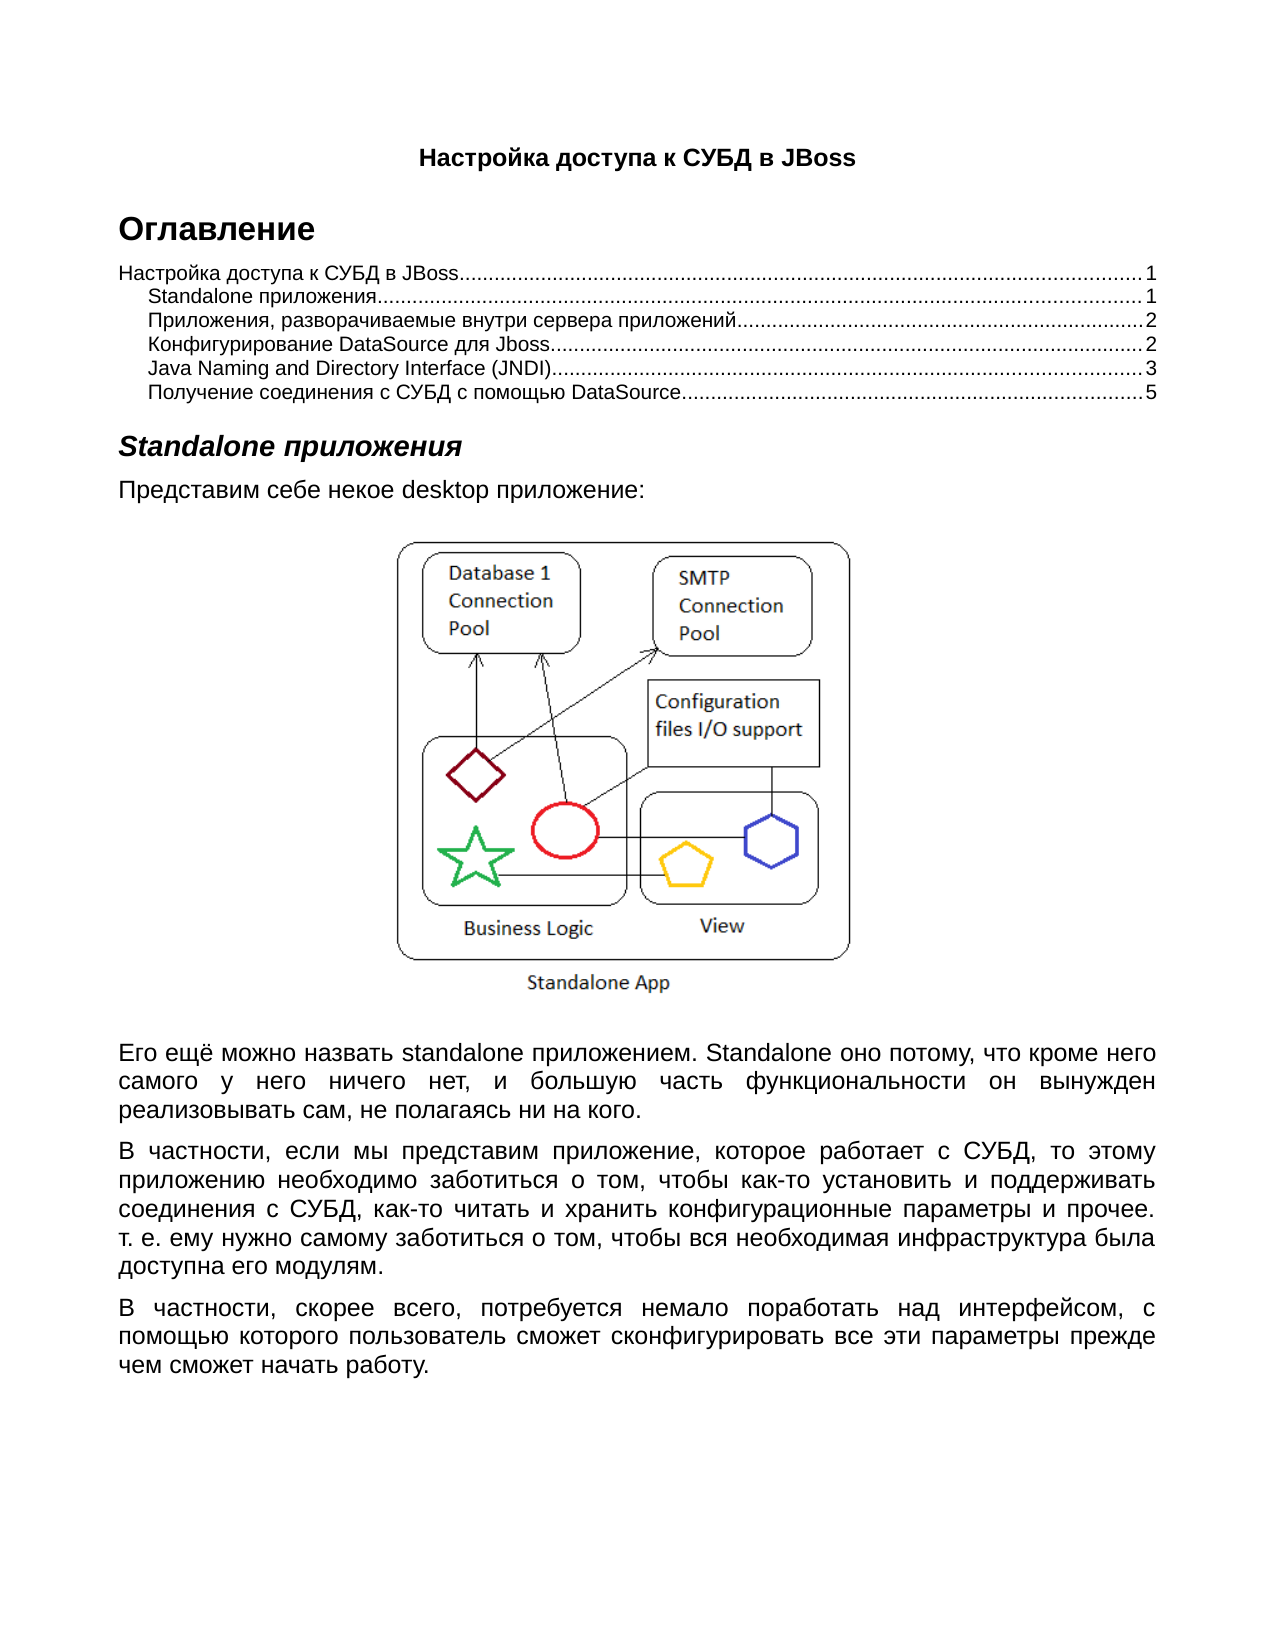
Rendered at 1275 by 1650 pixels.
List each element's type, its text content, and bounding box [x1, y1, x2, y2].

text Настройка доступа к СУБД в JBoss 1 [118, 260, 1157, 284]
subtitle Настройка доступа к СУБД в JBoss [118, 143, 1157, 172]
subtitle Оглавление [118, 209, 1157, 248]
text Получение соединения с СУБД с помощью DataSource 5 [148, 380, 1157, 404]
text В частности, если мы представим приложение, которое работает с СУБД, то этому приложению необходимо заботиться о том, чтобы как-то установить и поддерживать соединения с СУБД, как-то читать и хранить конфигурационные параметры и прочее. т. е. ему нужно самому заботиться о том, чтобы вся необходимая инфраструктура была доступна его модулям. [118, 1136, 1157, 1280]
text Java Naming and Directory Interface (JNDI) 3 [148, 356, 1157, 380]
text Конфигурирование DataSource для Jboss 2 [148, 332, 1157, 356]
text Его ещё можно назвать standalone приложением. Standalone оно потому, что кроме него самого у него ничего нет, и большую часть функциональности он вынужден реализовывать сам, не полагаясь ни на кого. [118, 504, 1157, 1124]
text В частности, скорее всего, потребуется немало поработать над интерфейсом, с помощью которого пользователь сможет сконфигурировать все эти параметры прежде чем сможет начать работу. [118, 1293, 1157, 1379]
text Представим себе некое desktop приложение: [118, 475, 1157, 504]
text Standalone приложения 1 [148, 284, 1157, 308]
subtitle Standalone приложения [118, 429, 1157, 463]
text Приложения, разворачиваемые внутри сервера приложений 2 [148, 308, 1157, 332]
